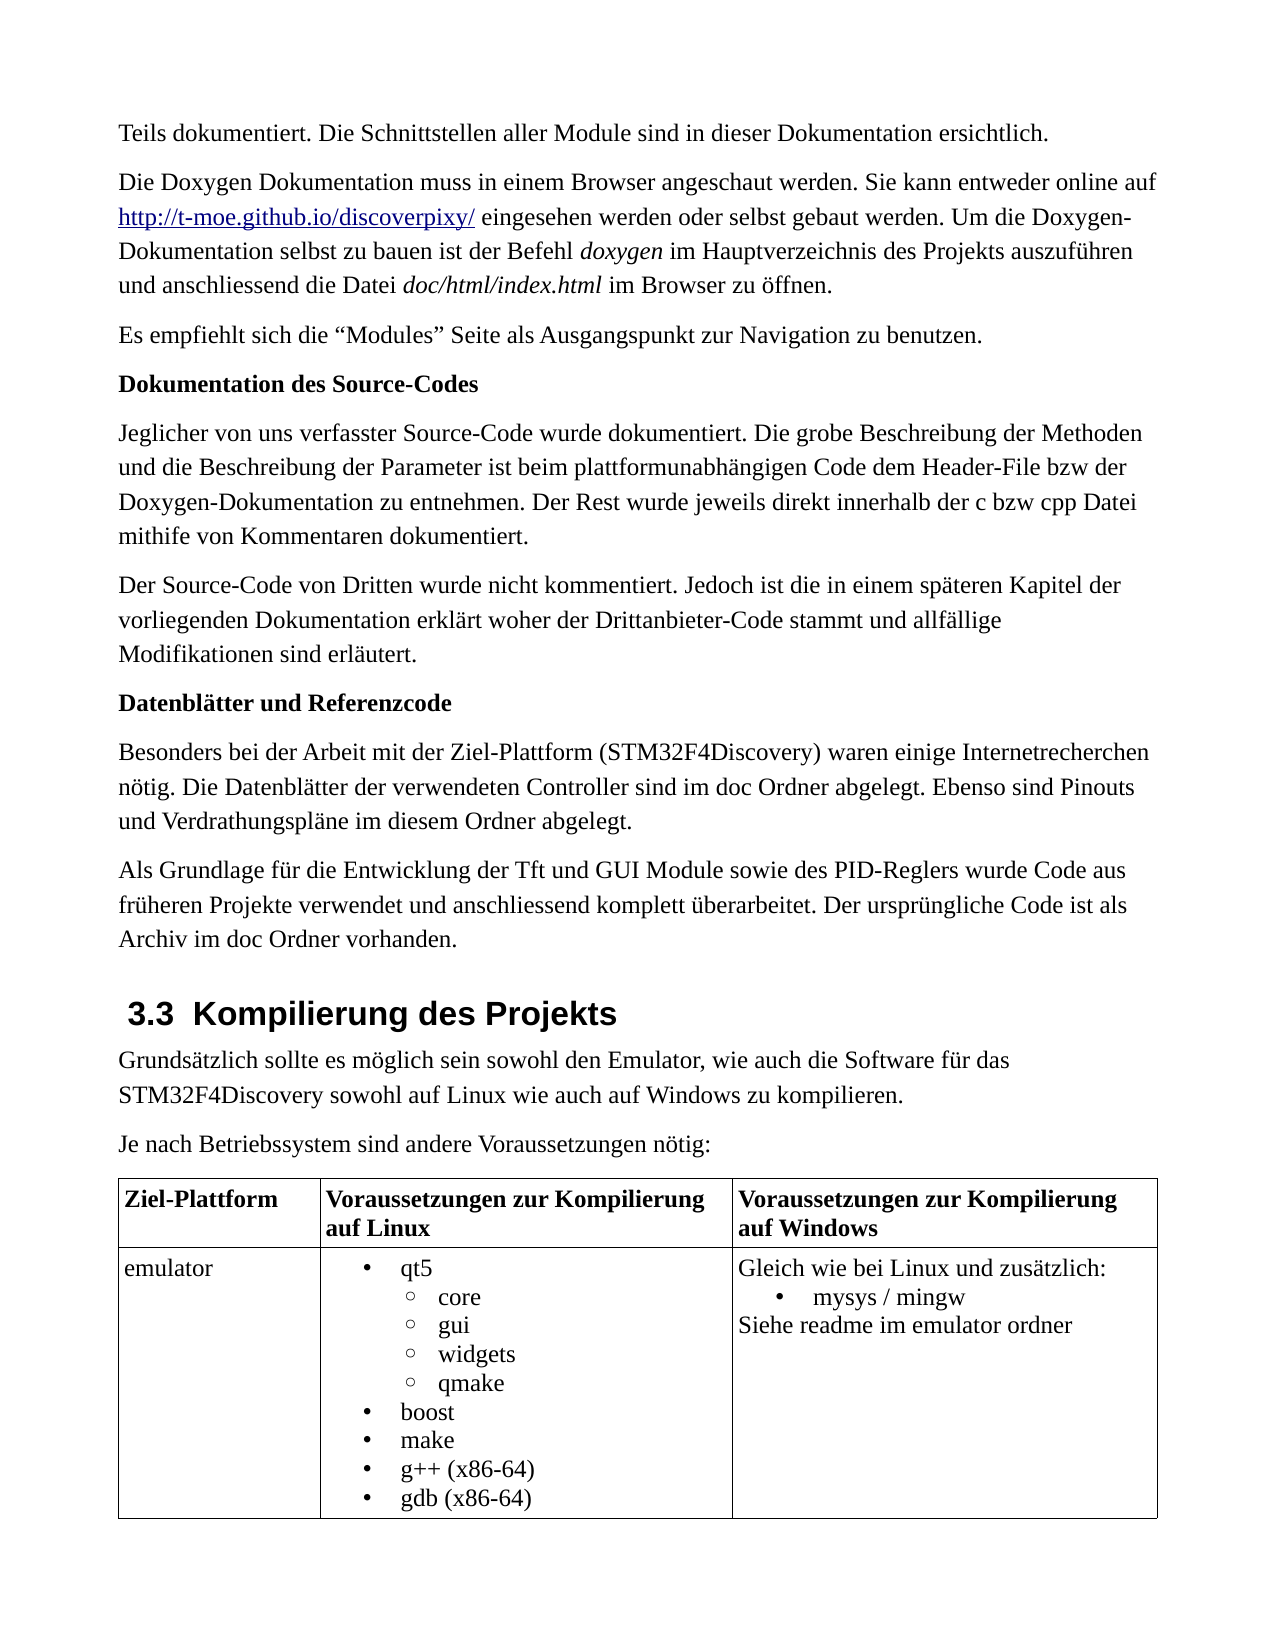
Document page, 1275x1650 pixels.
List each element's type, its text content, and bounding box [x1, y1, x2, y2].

text Die Doxygen Dokumentation muss in einem Browser angeschaut werden. Sie kann entweder online auf http://t-moe.github.io/discoverpixy/ eingesehen werden oder selbst gebaut werden. Um die Doxygen-Dokumentation selbst zu bauen ist der Befehl doxygen im Hauptverzeichnis des Projekts auszuführen und anschliessend die Datei doc/html/index.html im Browser zu öffnen. [118, 167, 1157, 299]
text Teils dokumentiert. Die Schnittstellen aller Module sind in dieser Dokumentation ersichtlich. [118, 118, 1157, 147]
table_header Voraussetzungen zur Kompilierung auf Linux [321, 1179, 732, 1247]
text Als Grundlage für die Entwicklung der Tft und GUI Module sowie des PID-Reglers wurde Code aus früheren Projekte verwendet und anschliessend komplett überarbeitet. Der ursprüngliche Code ist als Archiv im doc Ordner vorhanden. [118, 855, 1157, 953]
table_cell emulator [119, 1248, 320, 1517]
text Dokumentation des Source-Codes [118, 369, 1157, 397]
subtitle Kompilierung des Projekts [118, 994, 1157, 1033]
text Je nach Betriebssystem sind andere Voraussetzungen nötig: [118, 1129, 1157, 1158]
text Jeglicher von uns verfasster Source-Code wurde dokumentiert. Die grobe Beschreibung der Methoden und die Beschreibung der Parameter ist beim plattformunabhängigen Code dem Header-File bzw der Doxygen-Dokumentation zu entnehmen. Der Rest wurde jeweils direkt innerhalb der c bzw cpp Datei mithife von Kommentaren dokumentiert. [118, 418, 1157, 550]
text Grundsätzlich sollte es möglich sein sowohl den Emulator, wie auch die Software für das STM32F4Discovery sowohl auf Linux wie auch auf Windows zu kompilieren. [118, 1045, 1157, 1109]
table_cell Gleich wie bei Linux und zusätzlich: mysys / mingw Siehe readme im emulator ordner [733, 1248, 1157, 1517]
table_cell qt5 core gui widgets qmake boost make g++ (x86-64) gdb (x86-64) [321, 1248, 732, 1517]
table_header Ziel-Plattform [119, 1179, 320, 1247]
text Der Source-Code von Dritten wurde nicht kommentiert. Jedoch ist die in einem späteren Kapitel der vorliegenden Dokumentation erklärt woher der Drittanbieter-Code stammt und allfällige Modifikationen sind erläutert. [118, 570, 1157, 668]
text Datenblätter und Referenzcode [118, 688, 1157, 717]
text Besonders bei der Arbeit mit der Ziel-Plattform (STM32F4Discovery) waren einige Internetrecherchen nötig. Die Datenblätter der verwendeten Controller sind im doc Ordner abgelegt. Ebenso sind Pinouts und Verdrathungspläne im diesem Ordner abgelegt. [118, 737, 1157, 835]
table_header Voraussetzungen zur Kompilierung auf Windows [733, 1179, 1157, 1247]
text Es empfiehlt sich die “Modules” Seite als Ausgangspunkt zur Navigation zu benutzen. [118, 320, 1157, 348]
